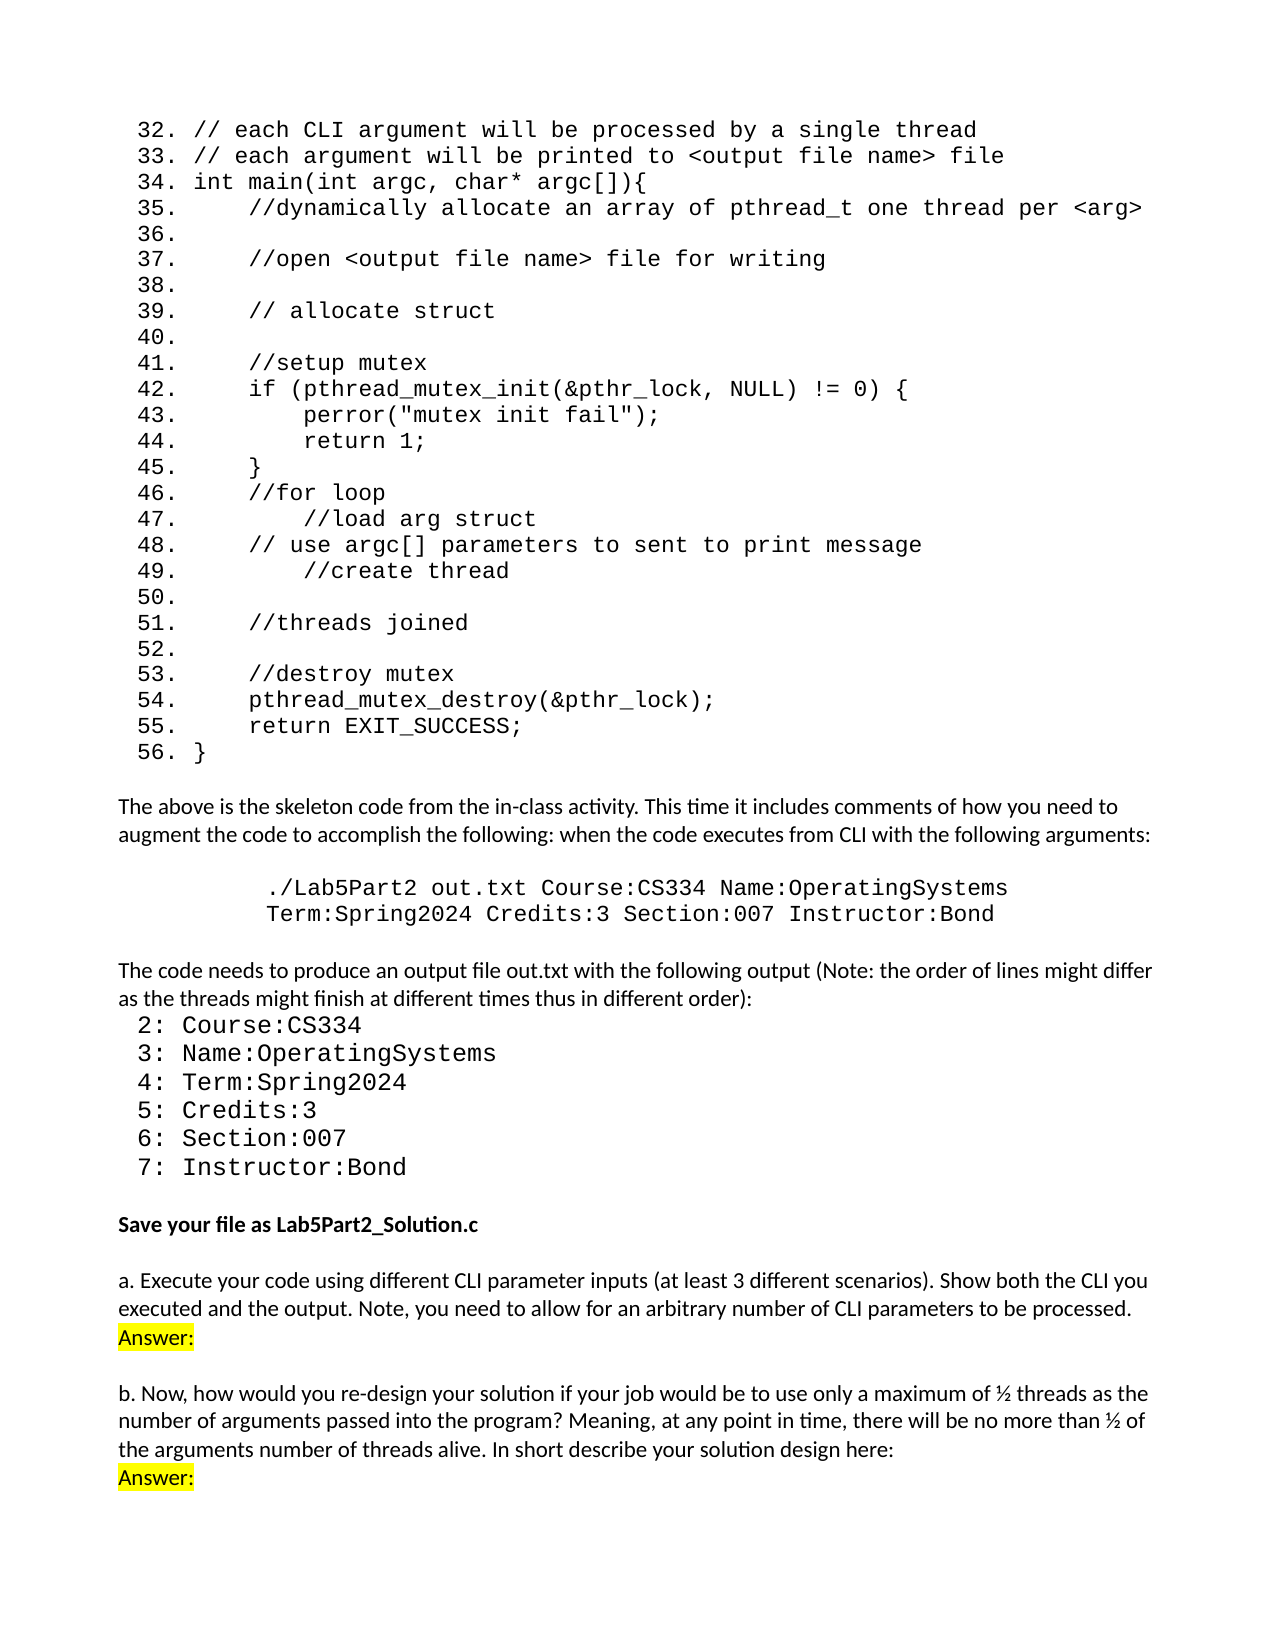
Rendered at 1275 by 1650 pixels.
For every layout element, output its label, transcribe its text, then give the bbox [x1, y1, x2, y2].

text Answer: [118, 1323, 1157, 1351]
text ./Lab5Part2 out.txt Course:CS334 Name:OperatingSystems Term:Spring2024 Credits:3 Section:007 Instructor:Bond [266, 877, 1157, 928]
list return 1; [137, 429, 1157, 455]
list // each CLI argument will be processed by a single thread [137, 118, 1157, 144]
text Answer: [118, 1463, 1157, 1491]
text 4: Term:Spring2024 [137, 1069, 1157, 1097]
list //dynamically allocate an array of pthread_t one thread per <arg> [137, 196, 1157, 222]
list } [137, 741, 1157, 767]
list if (pthread_mutex_init(&pthr_lock, NULL) != 0) { [137, 377, 1157, 403]
list perror("mutex init fail"); [137, 403, 1157, 429]
text Save your file as Lab5Part2_Solution.c [118, 1211, 1157, 1238]
list //setup mutex [137, 352, 1157, 377]
list // allocate struct [137, 300, 1157, 326]
list return EXIT_SUCCESS; [137, 715, 1157, 741]
text a. Execute your code using different CLI parameter inputs (at least 3 different scenarios). Show both the CLI you executed and the output. Note, you need to allow for an arbitrary number of CLI parameters to be processed. [118, 1267, 1157, 1323]
list int main(int argc, char* argc[]){ [137, 170, 1157, 196]
list } [137, 455, 1157, 481]
text The above is the skeleton code from the in-class activity. This time it includes comments of how you need to augment the code to accomplish the following: when the code executes from CLI with the following arguments: [118, 792, 1157, 848]
list pthread_mutex_destroy(&pthr_lock); [137, 689, 1157, 715]
text 2: Course:CS334 [137, 1012, 1157, 1041]
list //destroy mutex [137, 663, 1157, 689]
list //load arg struct [137, 507, 1157, 533]
list //threads joined [137, 611, 1157, 637]
text 7: Instructor:Bond [137, 1154, 1157, 1182]
text 6: Section:007 [137, 1126, 1157, 1154]
list //open <output file name> file for writing [137, 248, 1157, 274]
text b. Now, how would you re-design your solution if your job would be to use only a maximum of ½ threads as the number of arguments passed into the program? Meaning, at any point in time, there will be no more than ½ of the arguments number of threads alive. In short describe your solution design here: [118, 1379, 1157, 1463]
text 5: Credits:3 [137, 1097, 1157, 1126]
list //for loop [137, 481, 1157, 507]
text 3: Name:OperatingSystems [137, 1041, 1157, 1069]
list // use argc[] parameters to sent to print message [137, 533, 1157, 559]
list // each argument will be printed to <output file name> file [137, 144, 1157, 170]
list //create thread [137, 559, 1157, 585]
text The code needs to produce an output file out.txt with the following output (Note: the order of lines might differ as the threads might finish at different times thus in different order): [118, 956, 1157, 1012]
